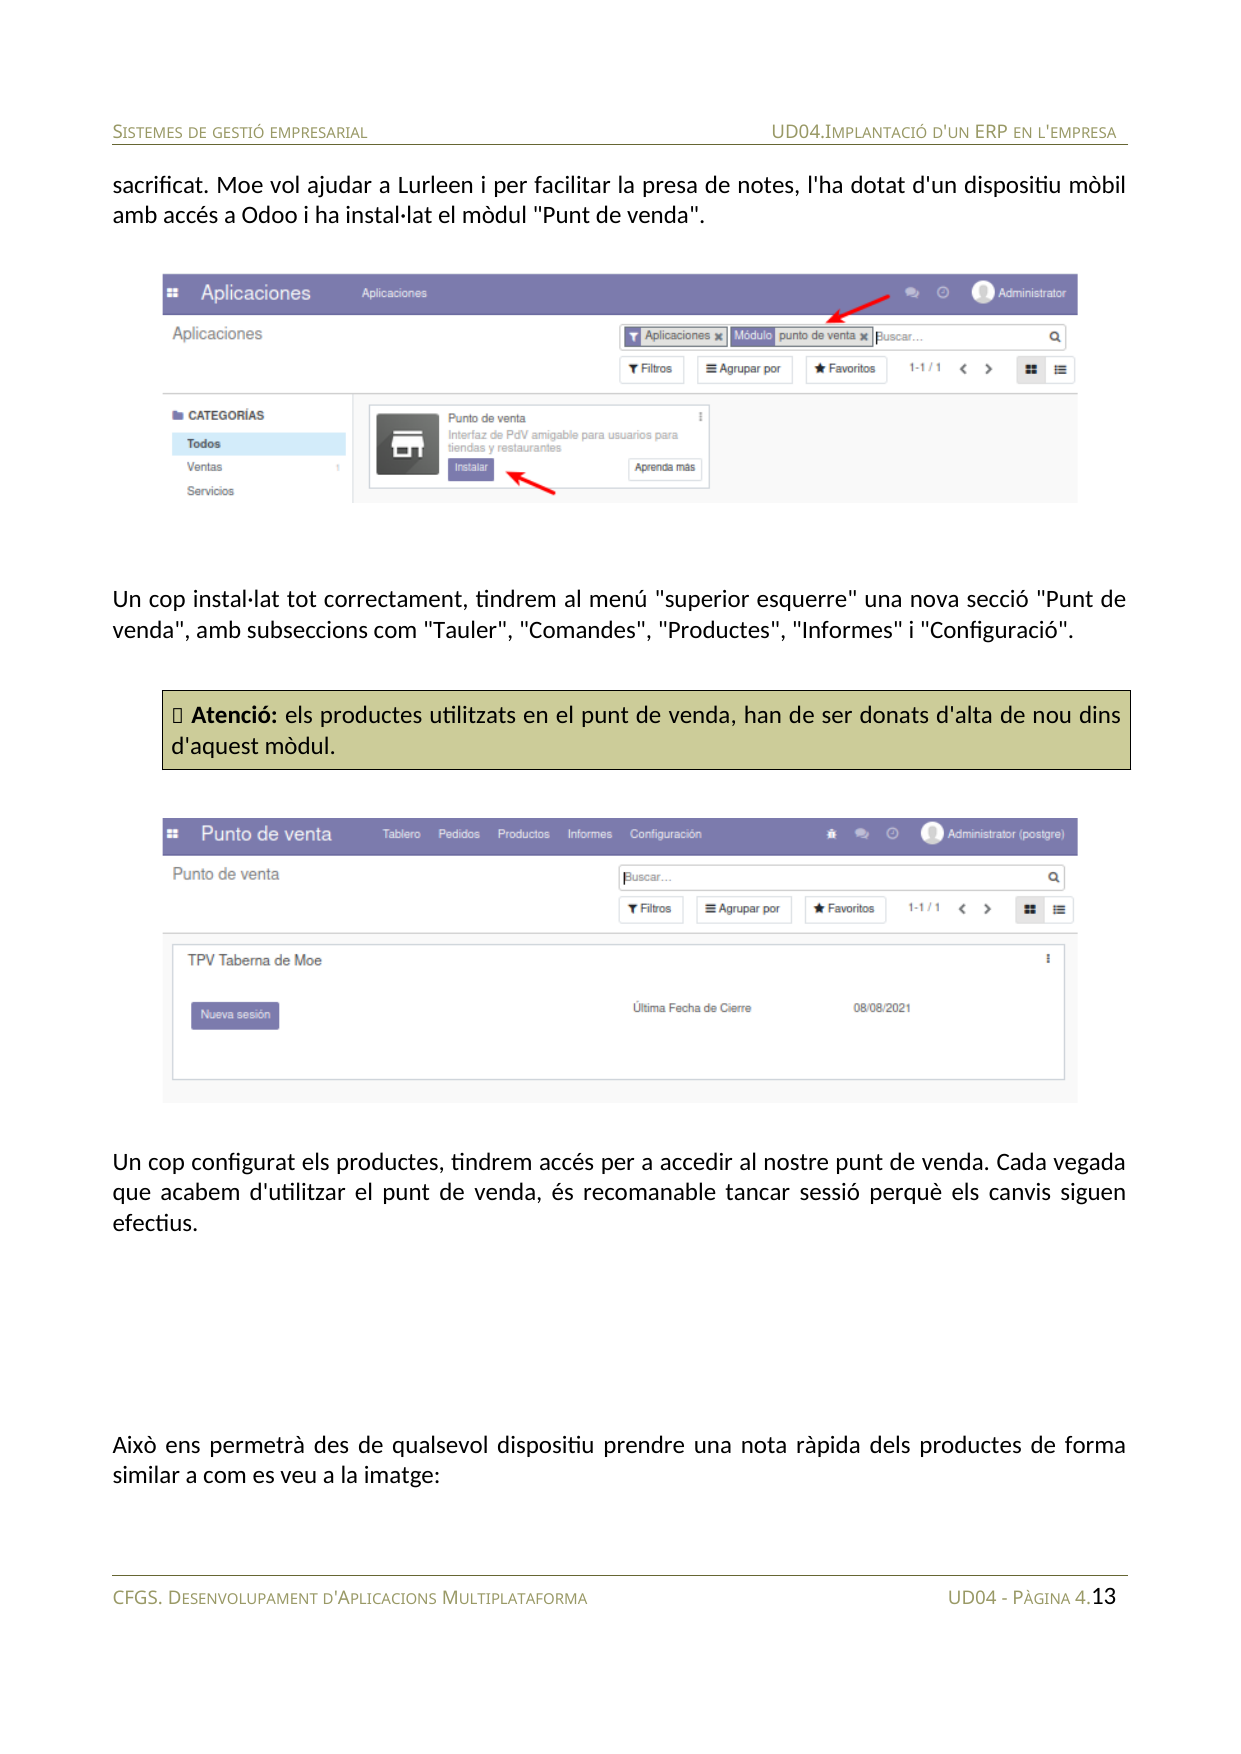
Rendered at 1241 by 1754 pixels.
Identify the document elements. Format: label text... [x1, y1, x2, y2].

text ❕ Atenció: els productes utilitzats en el punt de venda, han de ser donats d'alta de nou dins d'aquest mòdul. [163, 691, 1130, 769]
text Un cop configurat els productes, tindrem accés per a accedir al nostre punt de venda. Cada vegada que acabem d'utilitzar el punt de venda, és recomanable tancar sessió perquè els canvis siguen efectius. [112, 1146, 1128, 1238]
picture [162, 273, 1078, 503]
picture [162, 818, 1078, 1103]
text sacrificat. Moe vol ajudar a Lurleen i per facilitar la presa de notes, l'ha dotat d'un dispositiu mòbil amb accés a Odoo i ha instal·lat el mòdul "Punt de venda". [112, 169, 1128, 230]
text Això ens permetrà des de qualsevol dispositiu prendre una nota ràpida dels productes de forma similar a com es veu a la imatge: [112, 1429, 1128, 1490]
text Un cop instal·lat tot correctament, tindrem al menú "superior esquerre" una nova secció "Punt de venda", amb subseccions com "Tauler", "Comandes", "Productes", "Informes" i "Configuració". [112, 583, 1128, 644]
